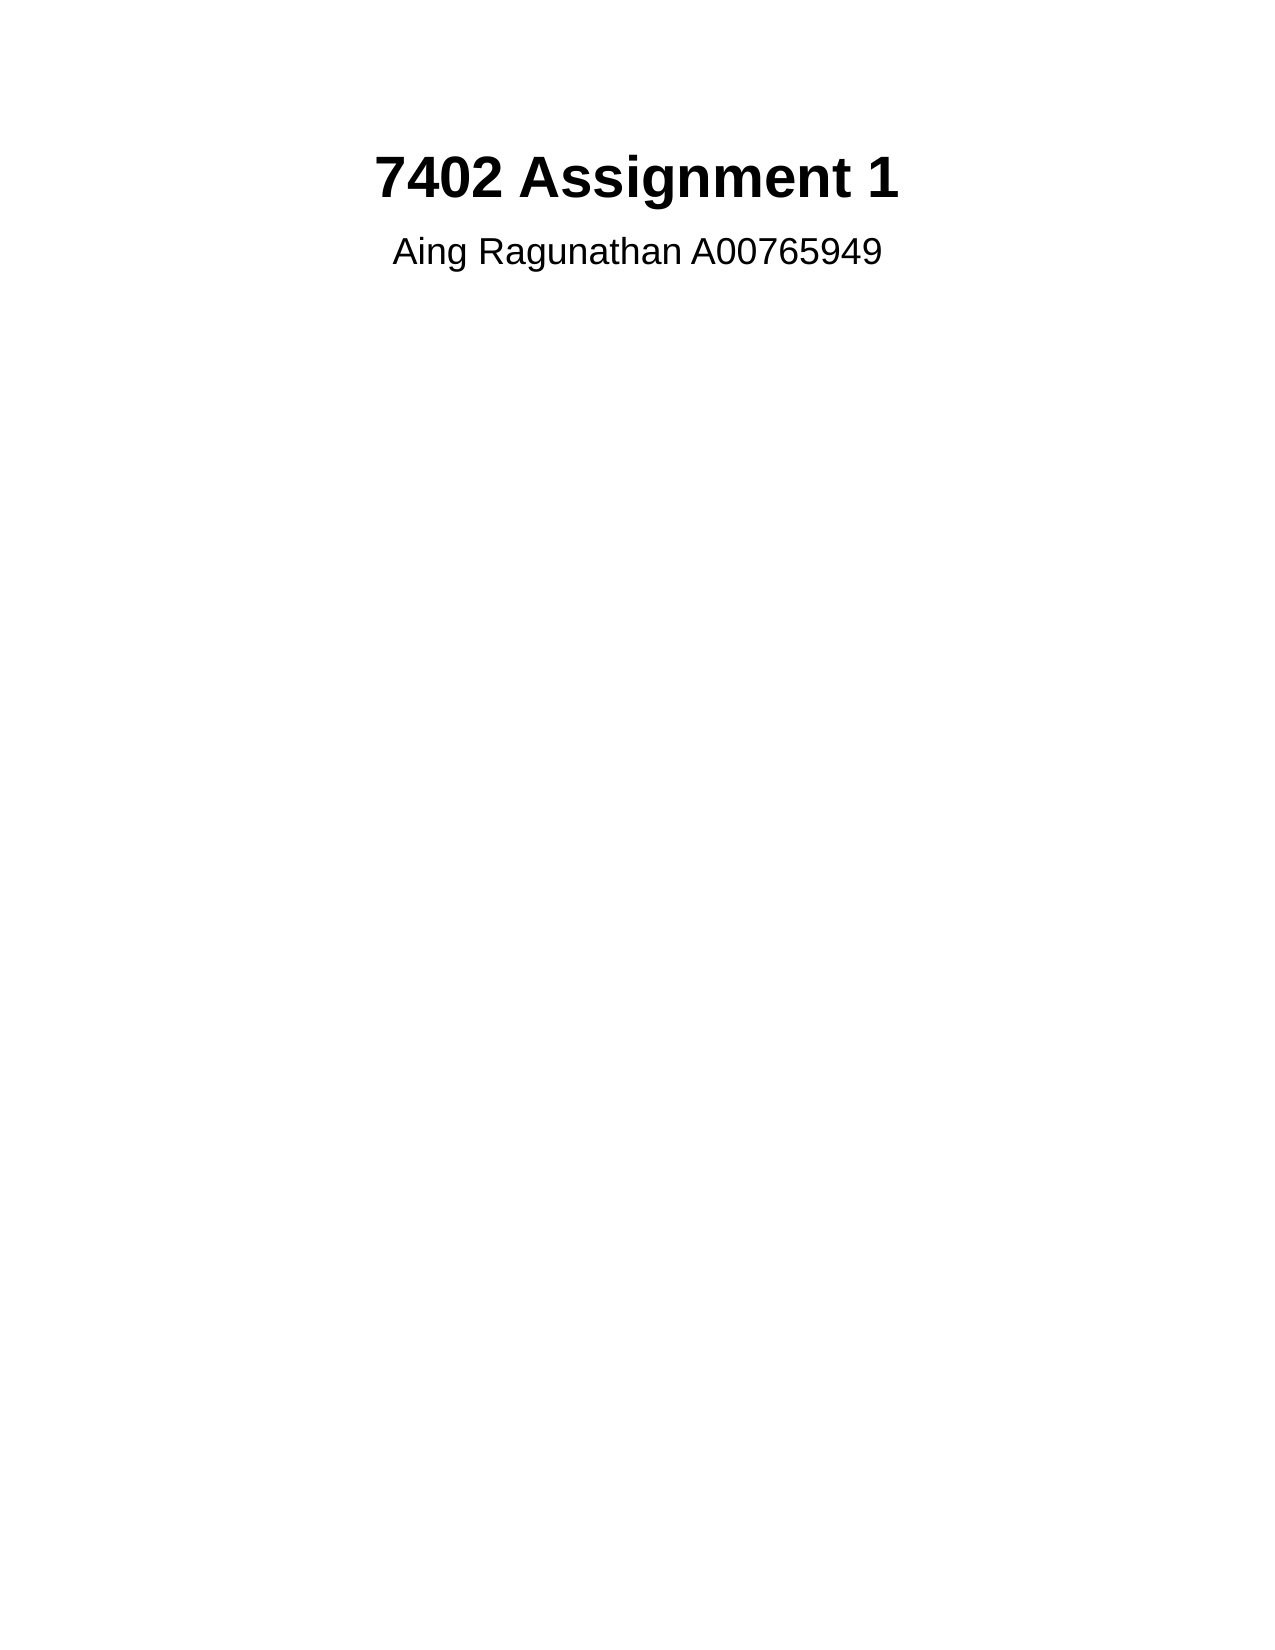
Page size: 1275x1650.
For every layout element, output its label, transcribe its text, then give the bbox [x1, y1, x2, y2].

title 7402 Assignment 1 [118, 143, 1157, 210]
subtitle Aing Ragunathan A00765949 [118, 229, 1157, 272]
